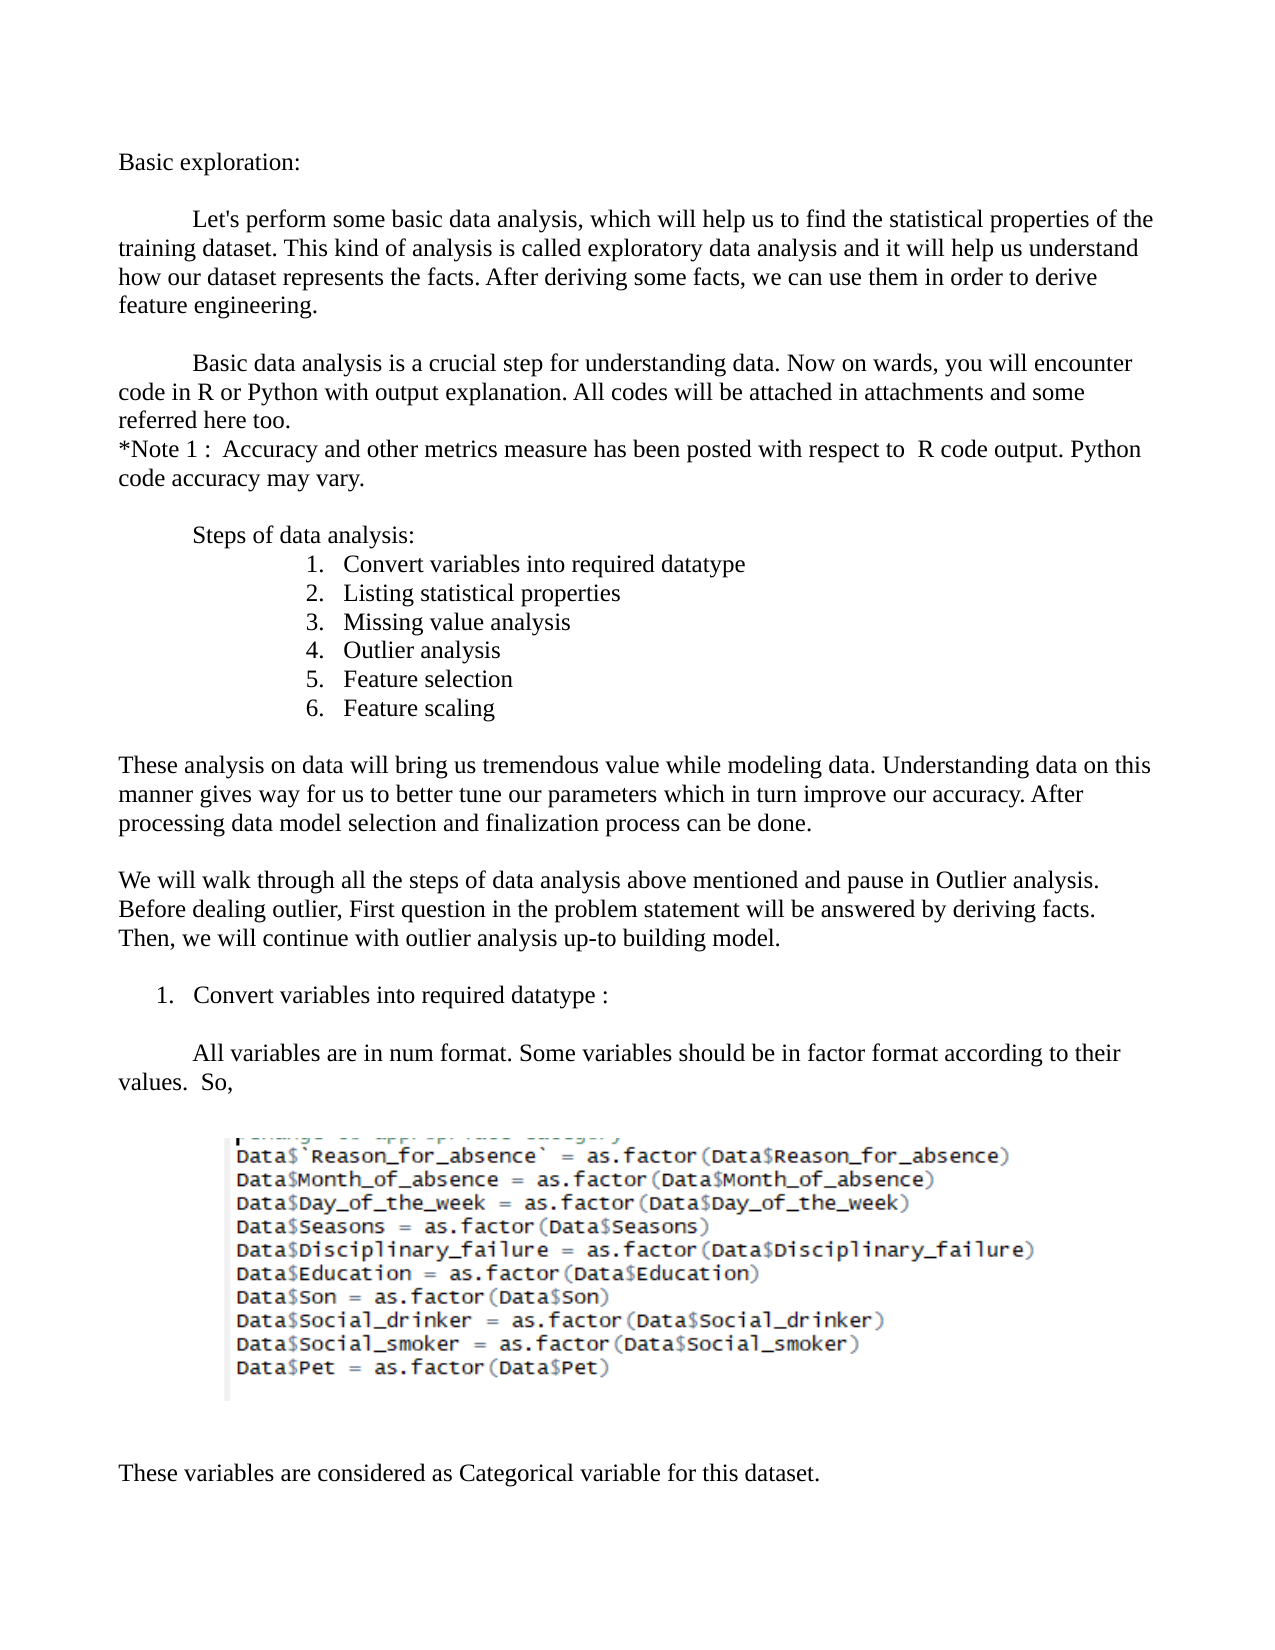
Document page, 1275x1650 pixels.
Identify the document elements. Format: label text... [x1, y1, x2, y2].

text All variables are in num format. Some variables should be in factor format according to their values. So, [118, 1038, 1157, 1096]
text These variables are considered as Categorical variable for this dataset. [118, 1458, 1157, 1487]
list Outlier analysis [306, 636, 1157, 664]
text Before dealing outlier, First question in the problem statement will be answered by deriving facts. [118, 894, 1157, 923]
text Basic data analysis is a crucial step for understanding data. Now on wards, you will encounter code in R or Python with output explanation. All codes will be attached in attachments and some referred here too. [118, 348, 1157, 434]
list Convert variables into required datatype [306, 549, 1157, 578]
text Let's perform some basic data analysis, which will help us to find the statistical properties of the training dataset. This kind of analysis is called exploratory data analysis and it will help us understand how our dataset represents the facts. After deriving some facts, we can use them in order to derive feature engineering. [118, 204, 1157, 319]
picture [224, 1138, 1065, 1401]
list Feature scaling [306, 693, 1157, 722]
list Listing statistical properties [306, 578, 1157, 607]
text We will walk through all the steps of data analysis above mentioned and pause in Outlier analysis. [118, 866, 1157, 894]
text Then, we will continue with outlier analysis up-to building model. [118, 923, 1157, 952]
text Steps of data analysis: [118, 521, 1157, 549]
text *Note 1 : Accuracy and other metrics measure has been posted with respect to R code output. Python code accuracy may vary. [118, 434, 1157, 492]
list Missing value analysis [306, 607, 1157, 636]
text Basic exploration: [118, 147, 1157, 176]
text These analysis on data will bring us tremendous value while modeling data. Understanding data on this manner gives way for us to better tune our parameters which in turn improve our accuracy. After processing data model selection and finalization process can be done. [118, 751, 1157, 837]
list Feature selection [306, 664, 1157, 693]
list Convert variables into required datatype : [156, 981, 1157, 1009]
